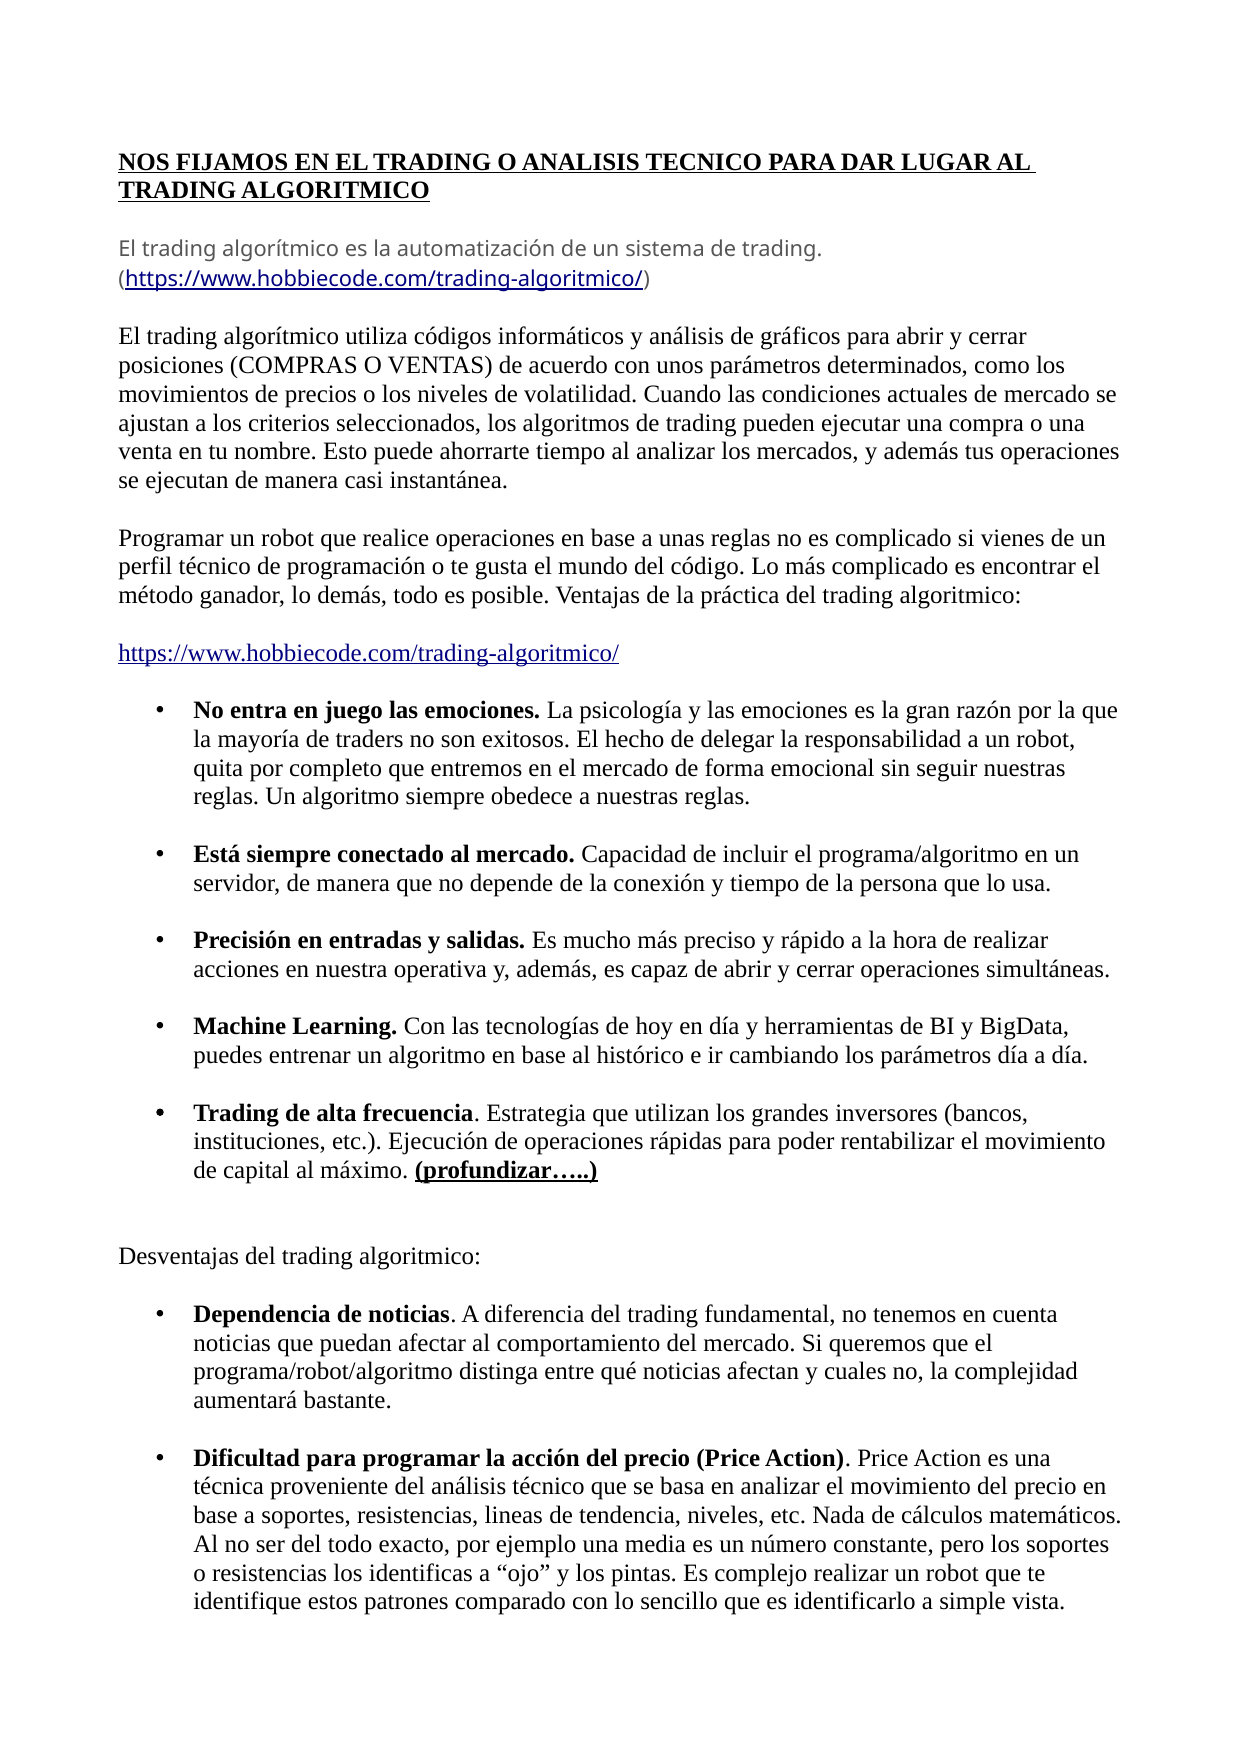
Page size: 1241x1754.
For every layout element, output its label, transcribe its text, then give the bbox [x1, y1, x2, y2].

list Dependencia de noticias. A diferencia del trading fundamental, no tenemos en cuenta noticias que puedan afectar al comportamiento del mercado. Si queremos que el programa/robot/algoritmo distinga entre qué noticias afectan y cuales no, la complejidad aumentará bastante. [156, 1299, 1122, 1414]
text El trading algorítmico utiliza códigos informáticos y análisis de gráficos para abrir y cerrar posiciones (COMPRAS O VENTAS) de acuerdo con unos parámetros determinados, como los movimientos de precios o los niveles de volatilidad. Cuando las condiciones actuales de mercado se ajustan a los criterios seleccionados, los algoritmos de trading pueden ejecutar una compra o una venta en tu nombre. Esto puede ahorrarte tiempo al analizar los mercados, y además tus operaciones se ejecutan de manera casi instantánea. [118, 321, 1122, 494]
text https://www.hobbiecode.com/trading-algoritmico/ [118, 638, 1122, 666]
text NOS FIJAMOS EN EL TRADING O ANALISIS TECNICO PARA DAR LUGAR AL TRADING ALGORITMICO [118, 147, 1122, 204]
list Está siempre conectado al mercado. Capacidad de incluir el programa/algoritmo en un servidor, de manera que no depende de la conexión y tiempo de la persona que lo usa. [156, 839, 1122, 896]
text El trading algorítmico es la automatización de un sistema de trading. (https://www.hobbiecode.com/trading-algoritmico/) [118, 233, 1122, 293]
list Machine Learning. Con las tecnologías de hoy en día y herramientas de BI y BigData, puedes entrenar un algoritmo en base al histórico e ir cambiando los parámetros día a día. [156, 1011, 1122, 1069]
text Desventajas del trading algoritmico: [118, 1241, 1122, 1270]
list Precisión en entradas y salidas. Es mucho más preciso y rápido a la hora de realizar acciones en nuestra operativa y, además, es capaz de abrir y cerrar operaciones simultáneas. [156, 925, 1122, 983]
list No entra en juego las emociones. La psicología y las emociones es la gran razón por la que la mayoría de traders no son exitosos. El hecho de delegar la responsabilidad a un robot, quita por completo que entremos en el mercado de forma emocional sin seguir nuestras reglas. Un algoritmo siempre obedece a nuestras reglas. [156, 695, 1122, 810]
list Dificultad para programar la acción del precio (Price Action). Price Action es una técnica proveniente del análisis técnico que se basa en analizar el movimiento del precio en base a soportes, resistencias, lineas de tendencia, niveles, etc. Nada de cálculos matemáticos. Al no ser del todo exacto, por ejemplo una media es un número constante, pero los soportes o resistencias los identificas a “ojo” y los pintas. Es complejo realizar un robot que te identifique estos patrones comparado con lo sencillo que es identificarlo a simple vista. [156, 1443, 1122, 1615]
text Programar un robot que realice operaciones en base a unas reglas no es complicado si vienes de un perfil técnico de programación o te gusta el mundo del código. Lo más complicado es encontrar el método ganador, lo demás, todo es posible. Ventajas de la práctica del trading algoritmico: [118, 523, 1122, 609]
list Trading de alta frecuencia. Estrategia que utilizan los grandes inversores (bancos, instituciones, etc.). Ejecución de operaciones rápidas para poder rentabilizar el movimiento de capital al máximo. (profundizar…..) [156, 1098, 1122, 1184]
